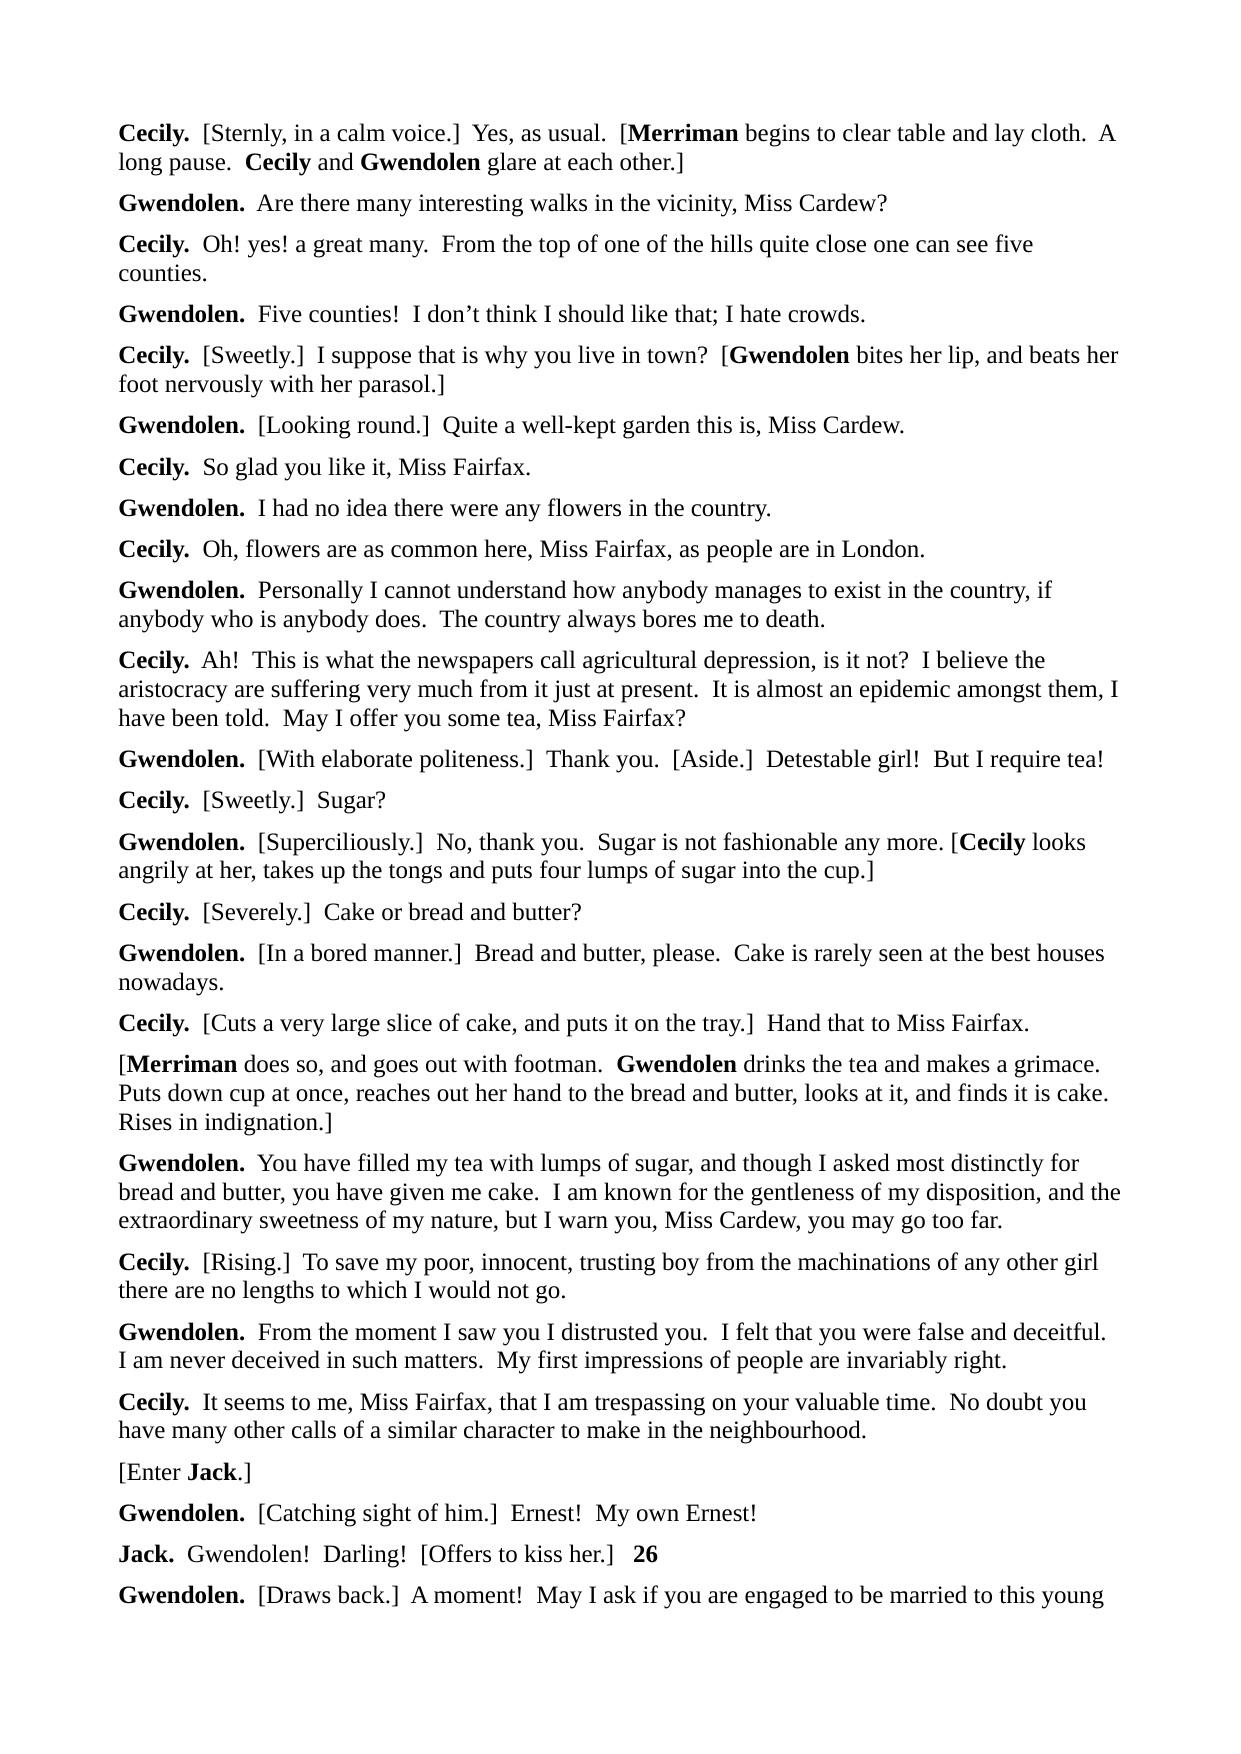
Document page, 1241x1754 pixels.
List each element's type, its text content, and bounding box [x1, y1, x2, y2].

text Cecily. [Sweetly.] I suppose that is why you live in town? [Gwendolen bites her lip, and beats her foot nervously with her parasol.] [118, 341, 1122, 398]
text Gwendolen. You have filled my tea with lumps of sugar, and though I asked most distinctly for bread and butter, you have given me cake. I am known for the gentleness of my disposition, and the extraordinary sweetness of my nature, but I warn you, Miss Cardew, you may go too far. [118, 1148, 1122, 1234]
text Jack. Gwendolen! Darling! [Offers to kiss her.] 26 [118, 1539, 1122, 1568]
text Cecily. [Sweetly.] Sugar? [118, 786, 1122, 814]
text Cecily. Oh! yes! a great many. From the top of one of the hills quite close one can see five counties. [118, 229, 1122, 287]
text Gwendolen. [With elaborate politeness.] Thank you. [Aside.] Detestable girl! But I require tea! [118, 744, 1122, 773]
text [Enter Jack.] [118, 1457, 1122, 1486]
text Gwendolen. [Looking round.] Quite a well-kept garden this is, Miss Cardew. [118, 411, 1122, 439]
text Gwendolen. [Draws back.] A moment! May I ask if you are engaged to be married to this young [118, 1581, 1122, 1609]
text Gwendolen. [Superciliously.] No, thank you. Sugar is not fashionable any more. [Cecily looks angrily at her, takes up the tongs and puts four lumps of sugar into the cup.] [118, 827, 1122, 884]
text Gwendolen. Are there many interesting walks in the vicinity, Miss Cardew? [118, 188, 1122, 217]
text Cecily. So glad you like it, Miss Fairfax. [118, 452, 1122, 481]
text Gwendolen. Personally I cannot understand how anybody manages to exist in the country, if anybody who is anybody does. The country always bores me to death. [118, 576, 1122, 633]
text [Merriman does so, and goes out with footman. Gwendolen drinks the tea and makes a grimace. Puts down cup at once, reaches out her hand to the bread and butter, looks at it, and finds it is cake. Rises in indignation.] [118, 1049, 1122, 1136]
text Gwendolen. From the moment I saw you I distrusted you. I felt that you were false and deceitful. I am never deceived in such matters. My first impressions of people are invariably right. [118, 1317, 1122, 1374]
text Cecily. [Severely.] Cake or bread and butter? [118, 897, 1122, 926]
text Cecily. [Sternly, in a calm voice.] Yes, as usual. [Merriman begins to clear table and lay cloth. A long pause. Cecily and Gwendolen glare at each other.] [118, 118, 1122, 176]
text Cecily. Ah! This is what the newspapers call agricultural depression, is it not? I believe the aristocracy are suffering very much from it just at present. It is almost an epidemic amongst them, I have been told. May I offer you some tea, Miss Fairfax? [118, 646, 1122, 732]
text Cecily. [Rising.] To save my poor, innocent, trusting boy from the machinations of any other girl there are no lengths to which I would not go. [118, 1247, 1122, 1304]
text Gwendolen. [Catching sight of him.] Ernest! My own Ernest! [118, 1498, 1122, 1527]
text Gwendolen. Five counties! I don’t think I should like that; I hate crowds. [118, 299, 1122, 328]
text Gwendolen. I had no idea there were any flowers in the country. [118, 493, 1122, 522]
text Gwendolen. [In a bored manner.] Bread and butter, please. Cake is rarely seen at the best houses nowadays. [118, 938, 1122, 996]
text Cecily. It seems to me, Miss Fairfax, that I am trespassing on your valuable time. No doubt you have many other calls of a similar character to make in the neighbourhood. [118, 1387, 1122, 1444]
text Cecily. Oh, flowers are as common here, Miss Fairfax, as people are in London. [118, 534, 1122, 563]
text Cecily. [Cuts a very large slice of cake, and puts it on the tray.] Hand that to Miss Fairfax. [118, 1008, 1122, 1037]
